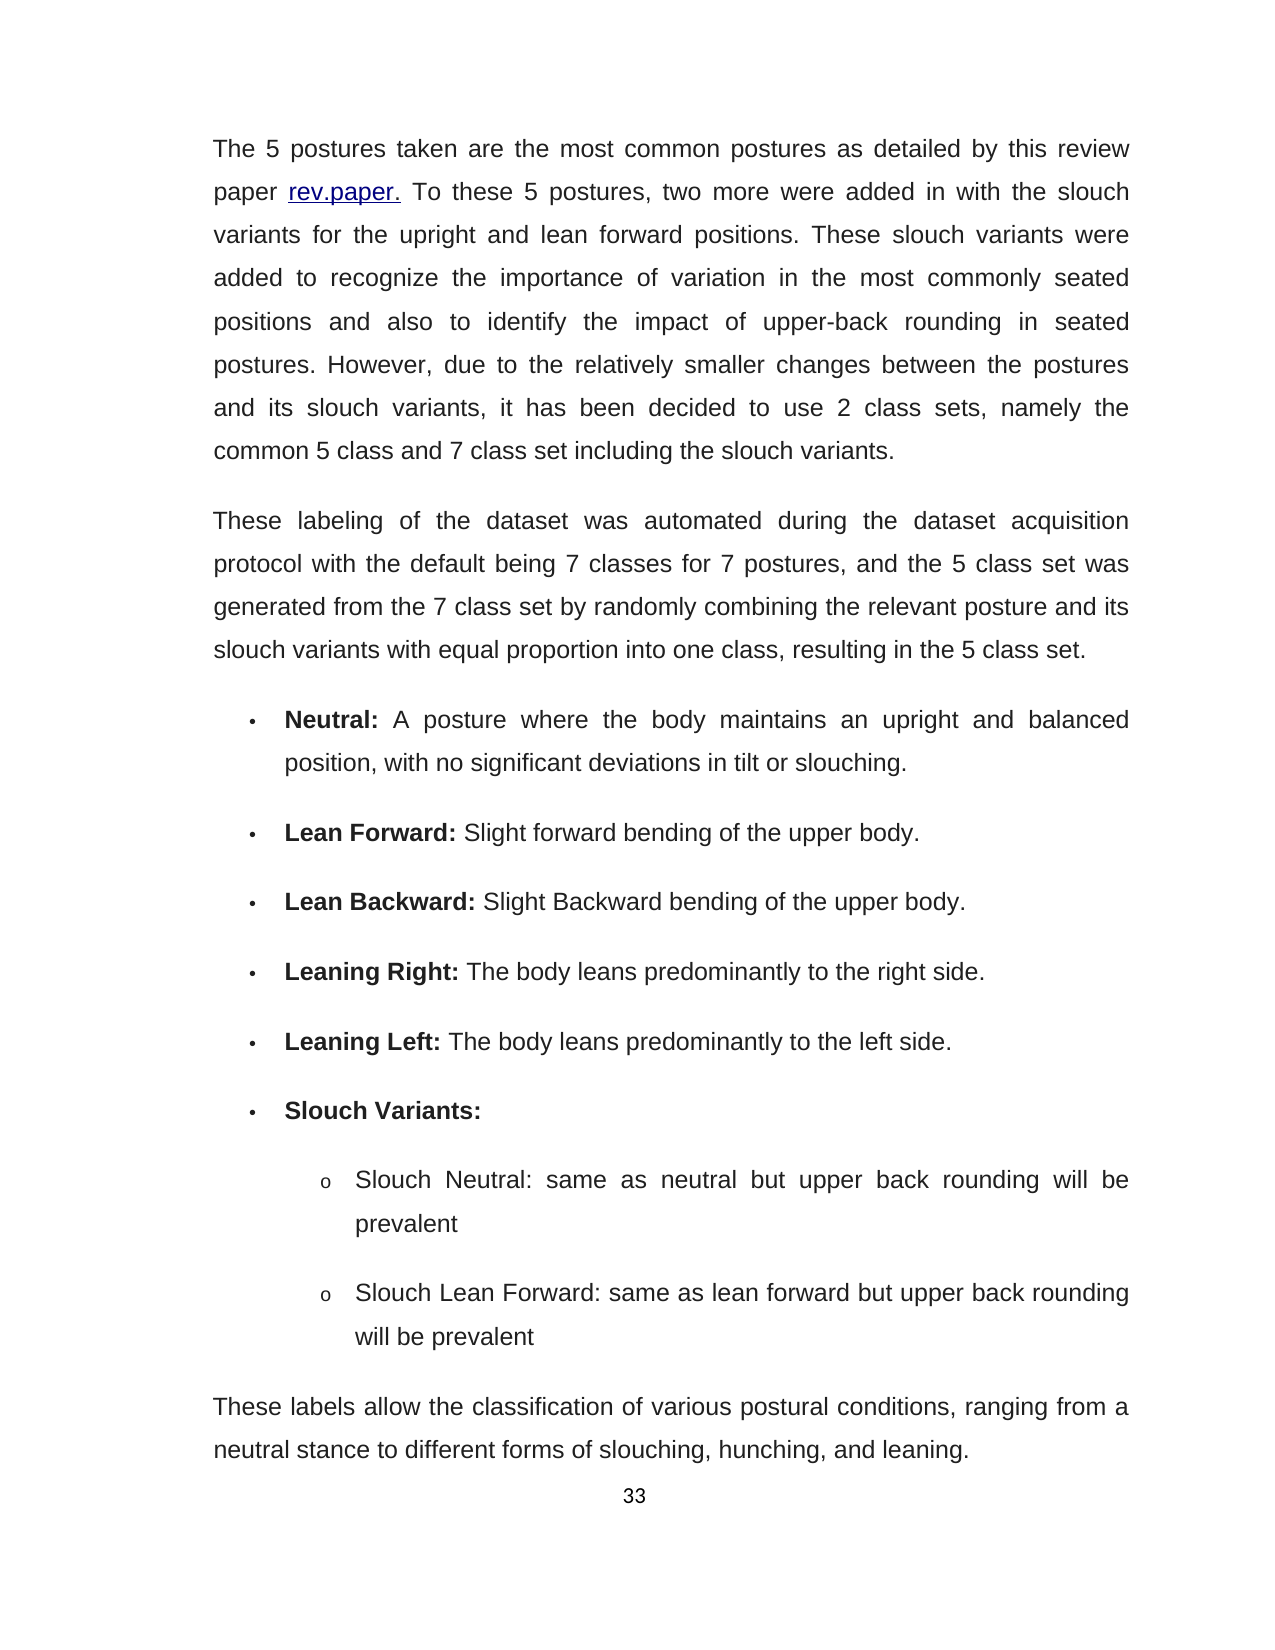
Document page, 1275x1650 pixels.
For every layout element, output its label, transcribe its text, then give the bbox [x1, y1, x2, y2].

text The 5 postures taken are the most common postures as detailed by this review paper rev.paper. To these 5 postures, two more were added in with the slouch variants for the upright and lean forward positions. These slouch variants were added to recognize the importance of variation in the most commonly seated positions and also to identify the impact of upper-back rounding in seated postures. However, due to the relatively smaller changes between the postures and its slouch variants, it has been decided to use 2 class sets, namely the common 5 class and 7 class set including the slouch variants. [212, 134, 1131, 465]
list Slouch Neutral: same as neutral but upper back rounding will be prevalent [319, 1165, 1131, 1237]
list Slouch Lean Forward: same as lean forward but upper back rounding will be prevalent [319, 1278, 1131, 1351]
list Lean Forward: Slight forward bending of the upper body. [249, 817, 1131, 846]
list Leaning Right: The body leans predominantly to the right side. [249, 957, 1131, 986]
list Slouch Variants: [249, 1096, 1131, 1125]
list Neutral: A posture where the body maintains an upright and balanced position, with no significant deviations in tilt or slouching. [249, 705, 1131, 777]
list Leaning Left: The body leans predominantly to the left side. [249, 1027, 1131, 1055]
list Lean Backward: Slight Backward bending of the upper body. [249, 887, 1131, 916]
text These labeling of the dataset was automated during the dataset acquisition protocol with the default being 7 classes for 7 postures, and the 5 class set was generated from the 7 class set by randomly combining the relevant posture and its slouch variants with equal proportion into one class, resulting in the 5 class set. [212, 506, 1131, 664]
text These labels allow the classification of various postural conditions, ranging from a neutral stance to different forms of slouching, hunching, and leaning. [212, 1392, 1131, 1464]
